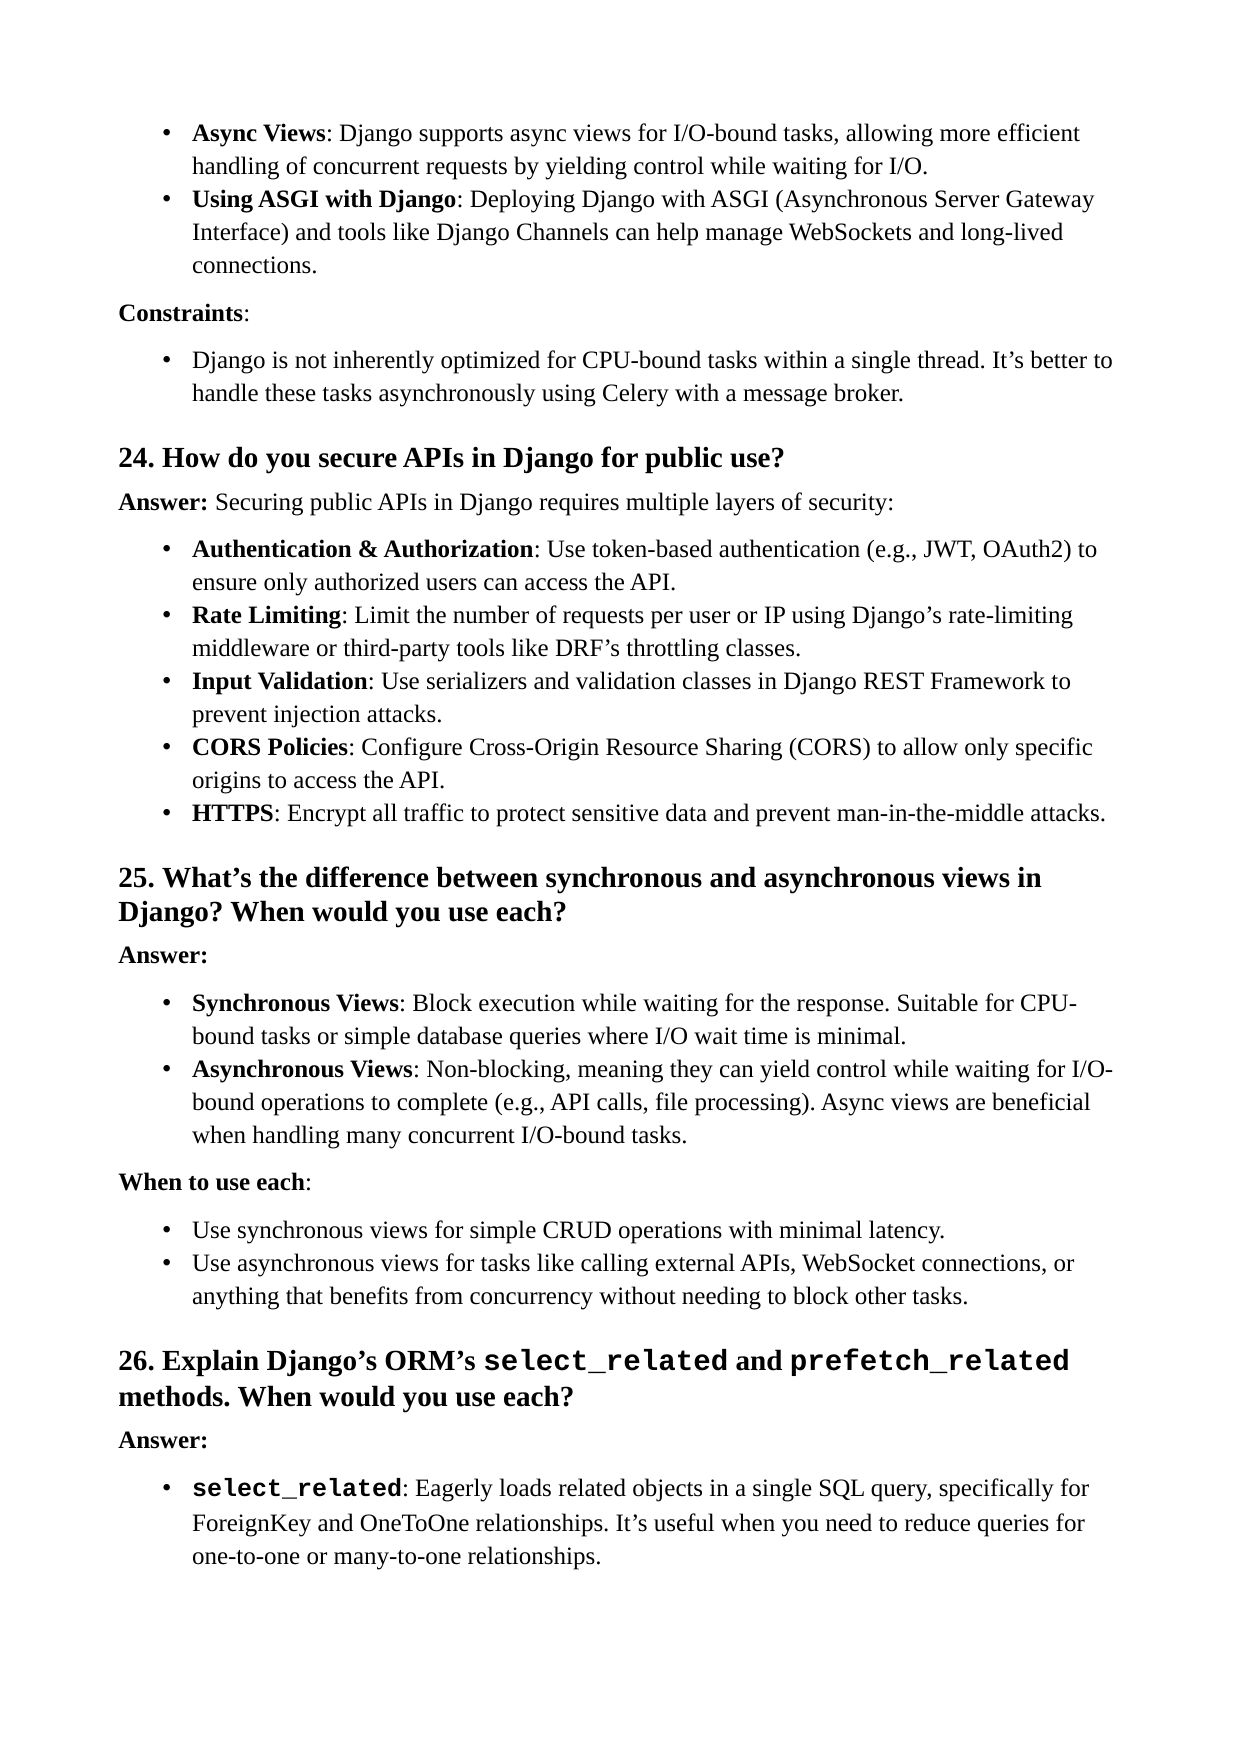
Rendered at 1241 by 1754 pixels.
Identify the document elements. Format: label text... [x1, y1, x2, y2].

text Answer: [118, 940, 1122, 969]
list Using ASGI with Django: Deploying Django with ASGI (Asynchronous Server Gateway Interface) and tools like Django Channels can help manage WebSockets and long-lived connections. [162, 184, 1122, 279]
list select_related: Eagerly loads related objects in a single SQL query, specifically for ForeignKey and OneToOne relationships. It’s useful when you need to reduce queries for one-to-one or many-to-one relationships. [162, 1473, 1122, 1570]
list HTTPS: Encrypt all traffic to protect sensitive data and prevent man-in-the-middle attacks. [162, 798, 1122, 827]
list Rate Limiting: Limit the number of requests per user or IP using Django’s rate-limiting middleware or third-party tools like DRF’s throttling classes. [162, 600, 1122, 662]
list Use synchronous views for simple CRUD operations with minimal latency. [162, 1215, 1122, 1244]
text Answer: Securing public APIs in Django requires multiple layers of security: [118, 487, 1122, 515]
list CORS Policies: Configure Cross-Origin Resource Sharing (CORS) to allow only specific origins to access the API. [162, 732, 1122, 794]
list Authentication & Authorization: Use token-based authentication (e.g., JWT, OAuth2) to ensure only authorized users can access the API. [162, 534, 1122, 596]
list Async Views: Django supports async views for I/O-bound tasks, allowing more efficient handling of concurrent requests by yielding control while waiting for I/O. [162, 118, 1122, 180]
list Django is not inherently optimized for CPU-bound tasks within a single thread. It’s better to handle these tasks asynchronously using Celery with a message broker. [162, 345, 1122, 407]
subtitle 24. How do you secure APIs in Django for public use? [118, 441, 1122, 474]
subtitle 25. What’s the difference between synchronous and asynchronous views in Django? When would you use each? [118, 861, 1122, 928]
list Input Validation: Use serializers and validation classes in Django REST Framework to prevent injection attacks. [162, 666, 1122, 728]
list Use asynchronous views for tasks like calling external APIs, WebSocket connections, or anything that benefits from concurrency without needing to block other tasks. [162, 1248, 1122, 1310]
subtitle 26. Explain Django’s ORM’s select_related and prefetch_related methods. When would you use each? [118, 1343, 1122, 1413]
list Synchronous Views: Block execution while waiting for the response. Suitable for CPU-bound tasks or simple database queries where I/O wait time is minimal. [162, 988, 1122, 1049]
text Constraints: [118, 298, 1122, 327]
list Asynchronous Views: Non-blocking, meaning they can yield control while waiting for I/O-bound operations to complete (e.g., API calls, file processing). Async views are beneficial when handling many concurrent I/O-bound tasks. [162, 1054, 1122, 1149]
text Answer: [118, 1425, 1122, 1454]
text When to use each: [118, 1167, 1122, 1196]
